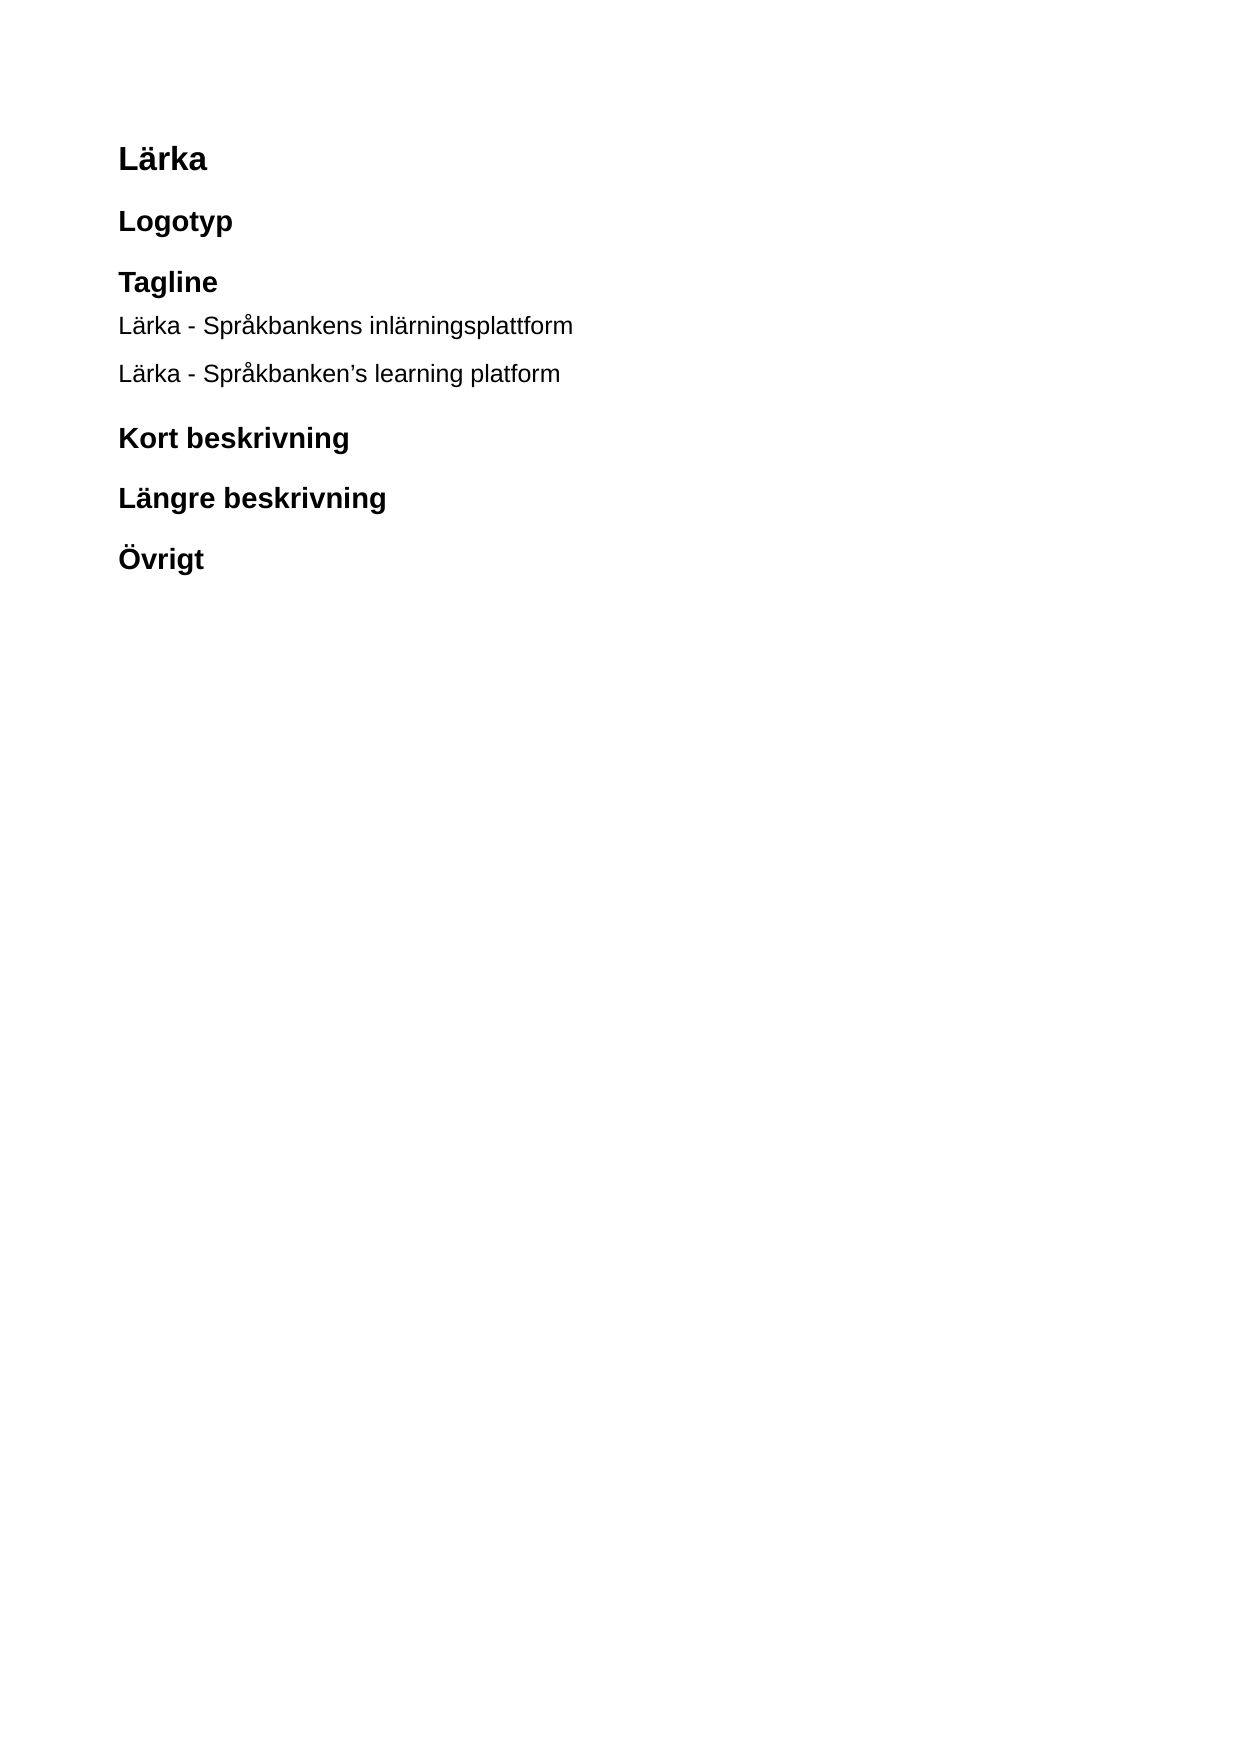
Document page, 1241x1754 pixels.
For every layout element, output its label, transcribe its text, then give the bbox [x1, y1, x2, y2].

text Lärka - Språkbanken’s learning platform [118, 359, 1122, 387]
text Lärka - Språkbankens inlärningsplattform [118, 311, 1122, 340]
subtitle Logotyp [118, 204, 1122, 238]
subtitle Längre beskrivning [118, 482, 1122, 515]
subtitle Övrigt [118, 542, 1122, 576]
subtitle Lärka [118, 139, 1122, 177]
subtitle Tagline [118, 265, 1122, 299]
subtitle Kort beskrivning [118, 421, 1122, 454]
